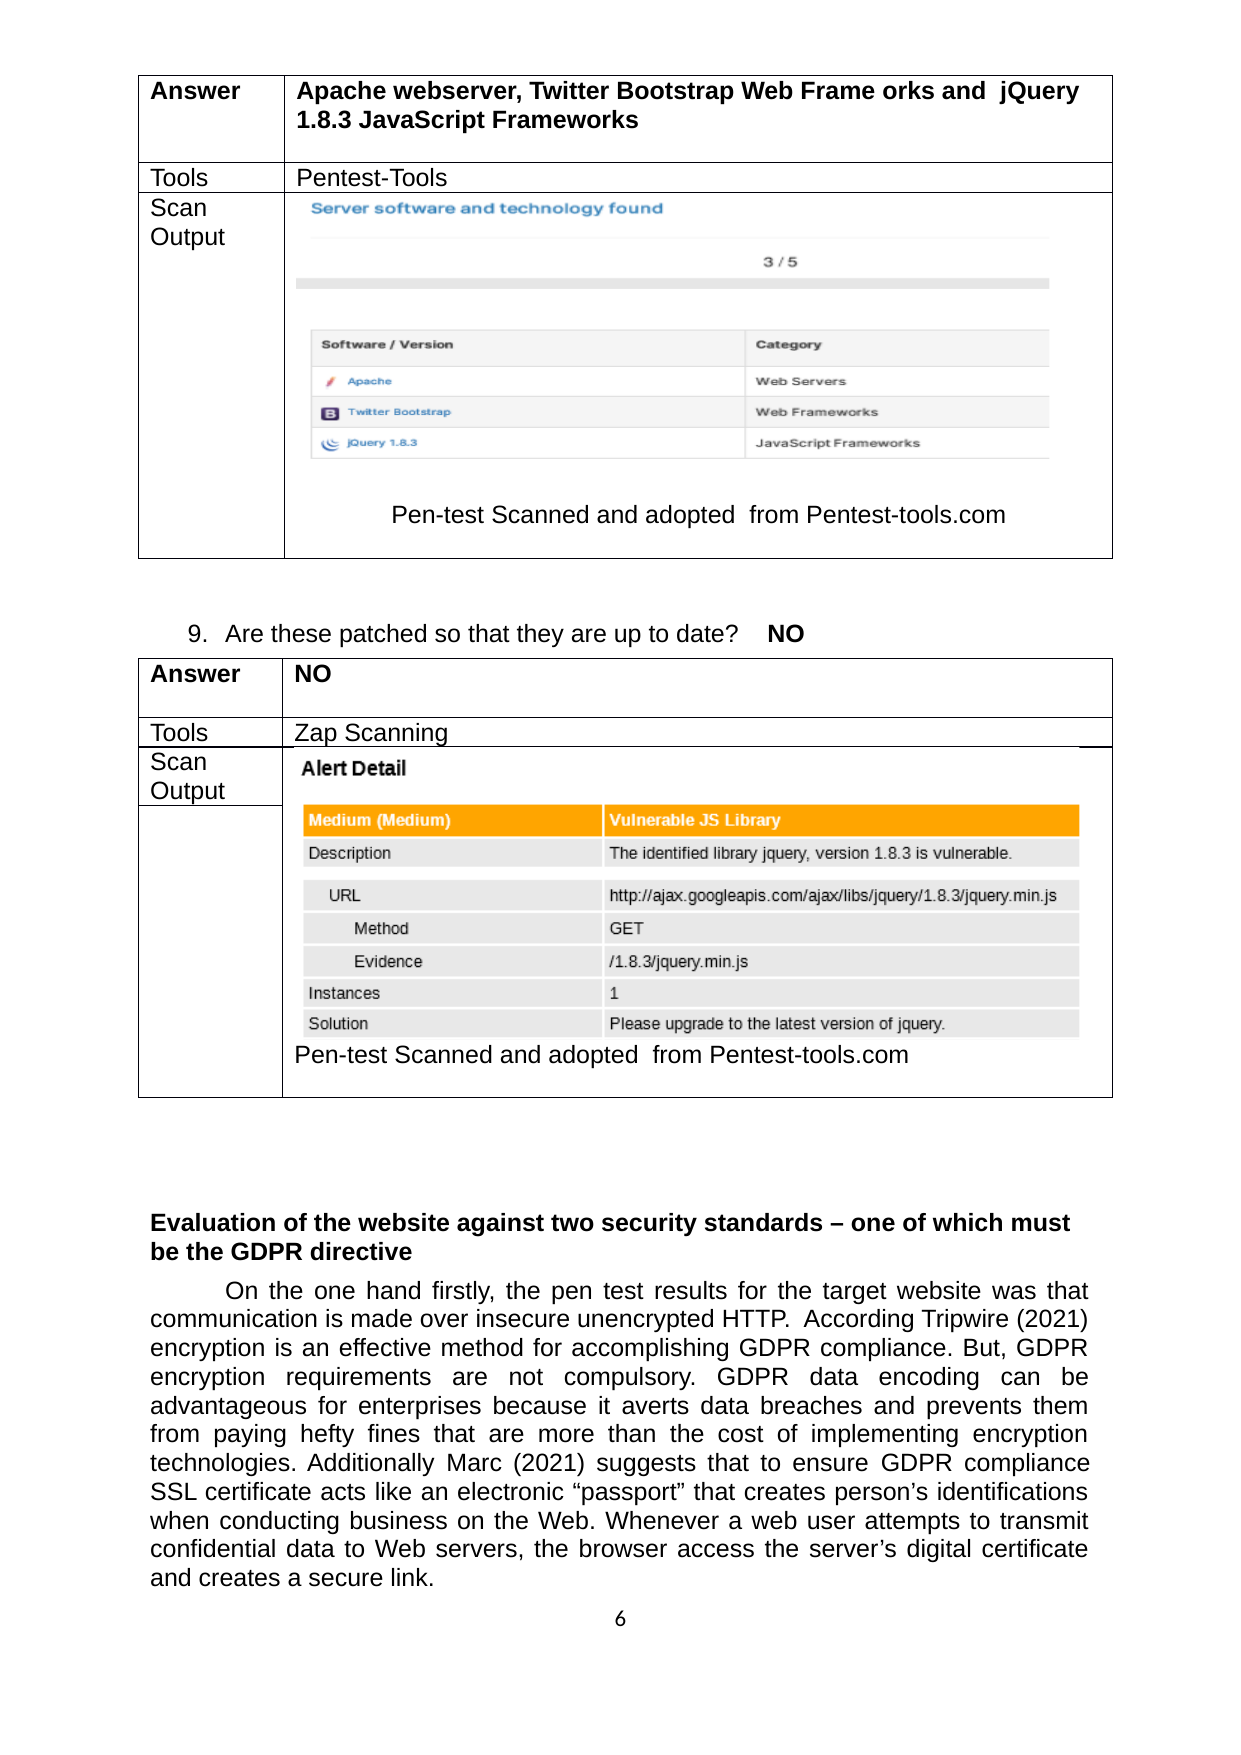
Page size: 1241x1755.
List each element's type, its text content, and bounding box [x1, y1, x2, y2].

table_cell Tools [139, 163, 284, 192]
table_cell Pen-test Scanned and adopted from Pentest-tools.com [285, 193, 1112, 558]
table_header Answer [139, 659, 282, 717]
table_cell Pentest-Tools [285, 163, 1112, 192]
table_cell Tools [139, 718, 282, 746]
text Evaluation of the website against two security standards – one of which must be the GDPR directive [150, 1208, 1090, 1265]
table_header Answer [139, 76, 284, 162]
table_cell Scan Output [139, 748, 282, 805]
list Are these patched so that they are up to date? NO [187, 619, 1090, 648]
table_cell Pen-test Scanned and adopted from Pentest-tools.com [283, 748, 1112, 1097]
table_header NO [283, 659, 1112, 717]
text On the one hand firstly, the pen test results for the target website was that communication is made over insecure unencrypted HTTP. According Tripwire (2021) encryption is an effective method for accomplishing GDPR compliance. But, GDPR encryption requirements are not compulsory. GDPR data encoding can be advantageous for enterprises because it averts data breaches and prevents them from paying hefty fines that are more than the cost of implementing encryption technologies. Additionally Marc (2021) suggests that to ensure GDPR compliance SSL certificate acts like an electronic “passport” that creates person’s identifications when conducting business on the Web. Whenever a web user attempts to transmit confidential data to Web servers, the browser access the server’s digital certificate and creates a secure link. [150, 1276, 1090, 1592]
table_cell [139, 806, 282, 1097]
table_header Apache webserver, Twitter Bootstrap Web Frame orks and jQuery 1.8.3 JavaScript Frameworks [285, 76, 1112, 162]
table_cell Scan Output [139, 193, 284, 558]
table_cell Zap Scanning [283, 718, 1112, 746]
